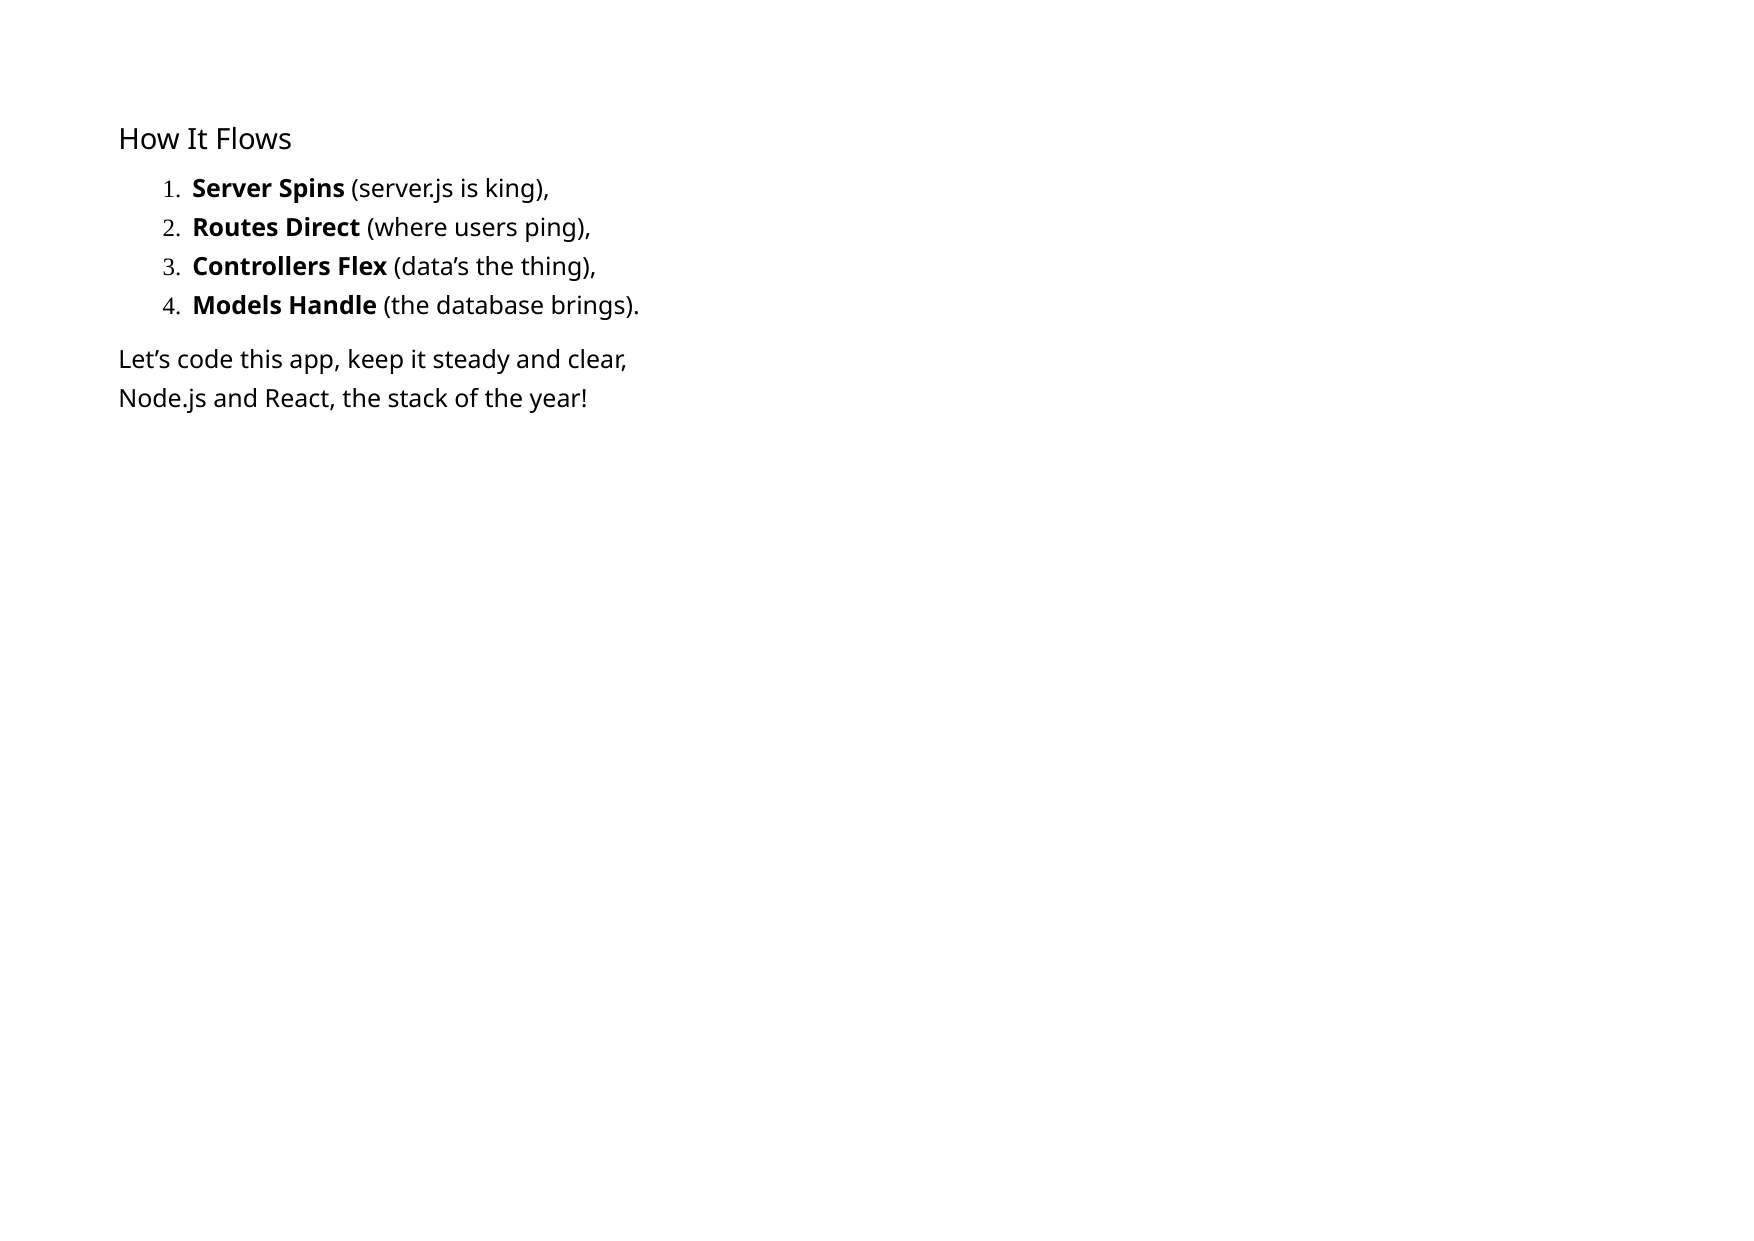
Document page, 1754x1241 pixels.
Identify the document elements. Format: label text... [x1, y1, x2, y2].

text Let’s code this app, keep it steady and clear, Node.js and React, the stack of the year! [118, 342, 1695, 415]
list Models Handle (the database brings). [162, 288, 1695, 322]
list Controllers Flex (data’s the thing), [162, 249, 1695, 283]
subtitle How It Flows [118, 118, 1695, 158]
list Server Spins (server.js is king), [162, 170, 1695, 204]
list Routes Direct (where users ping), [162, 209, 1695, 243]
